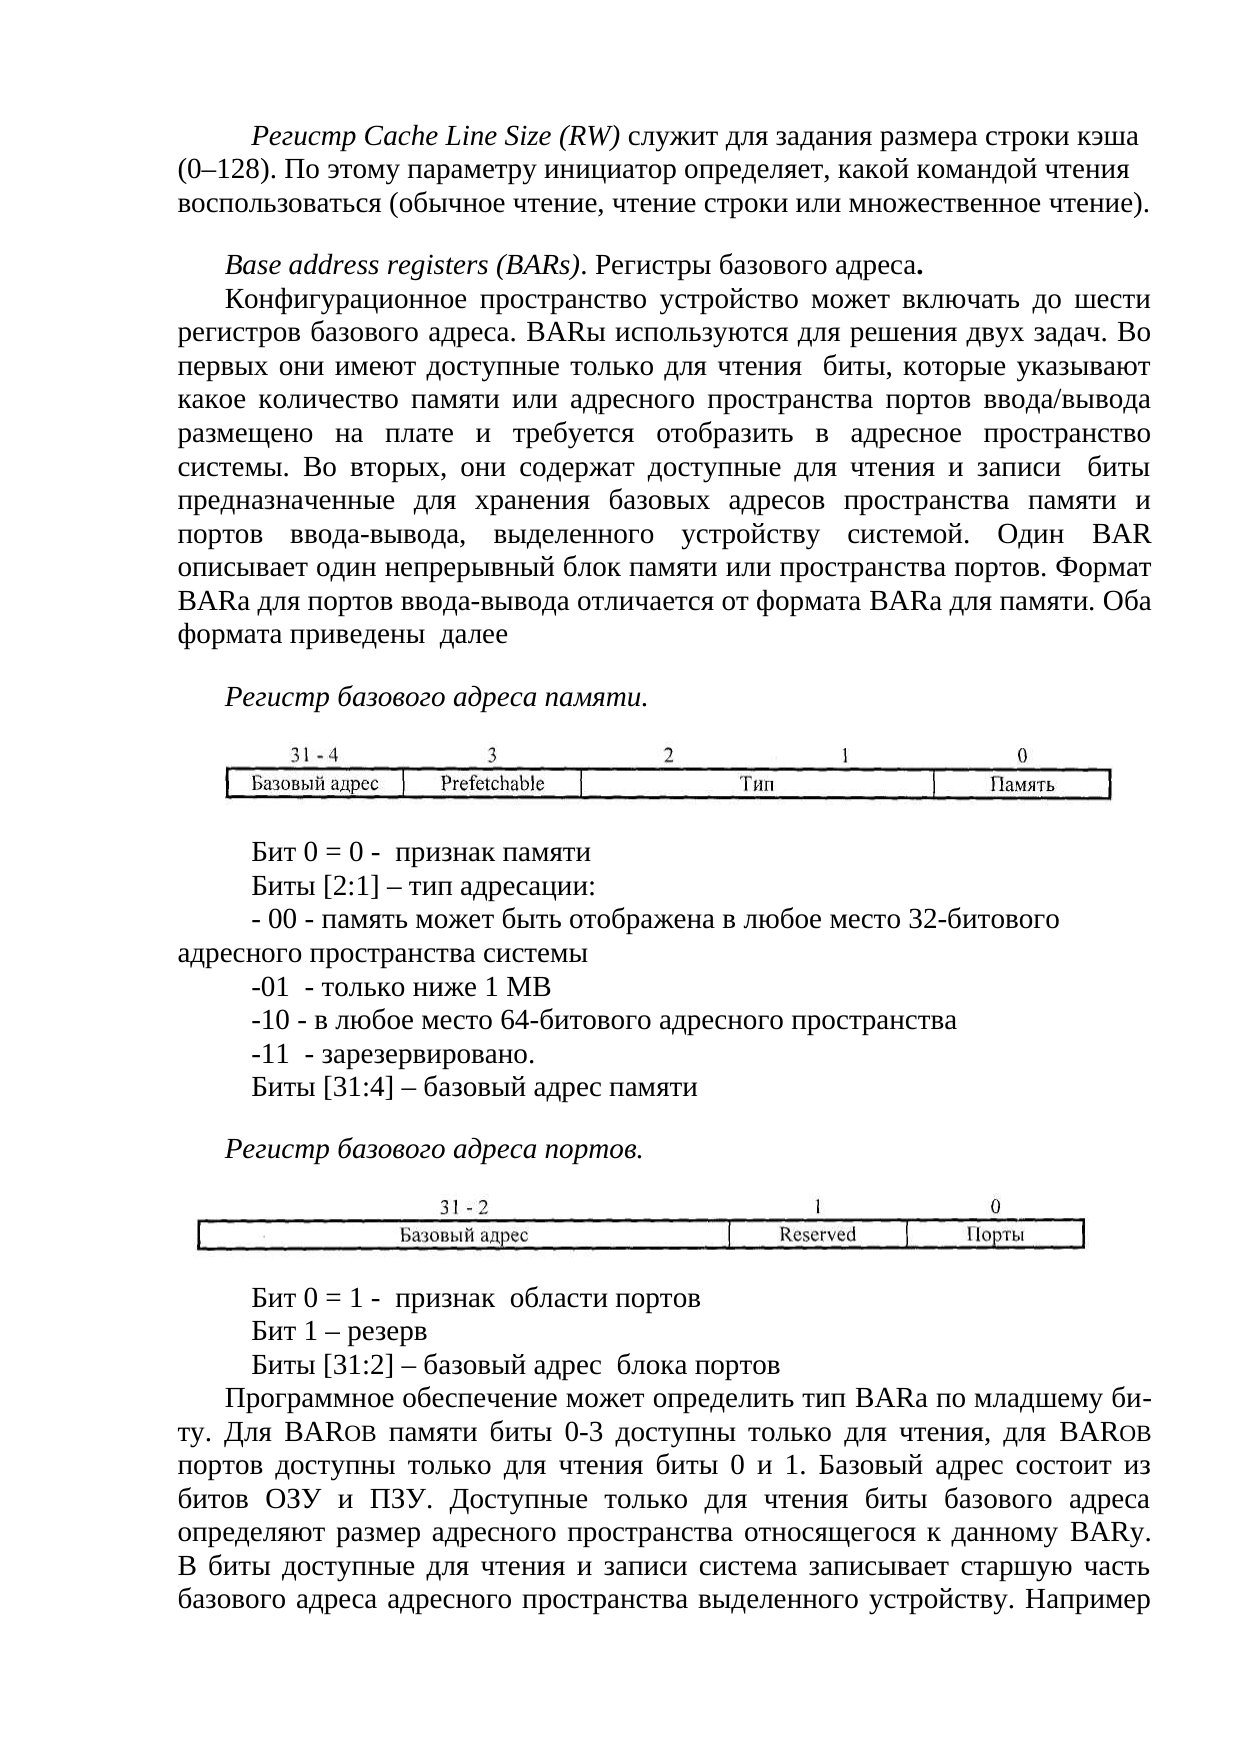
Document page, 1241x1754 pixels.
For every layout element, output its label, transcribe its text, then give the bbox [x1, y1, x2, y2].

subtitle -01 - только ниже 1 MB [177, 969, 1152, 1002]
text Биты [31:2] – базовый адрес блока портов [177, 1347, 1152, 1380]
text - 00 - память может быть отображена в любое место 32-битового адресного пространства системы [177, 902, 1152, 969]
text Base address registers (BARs). Регистры базового адреса. [177, 247, 1152, 281]
subtitle Бит 0 = 0 - признак памяти [177, 835, 1152, 868]
text Бит 1 – резерв [177, 1313, 1152, 1347]
text Биты [2:1] – тип адресации: [177, 868, 1152, 902]
picture [177, 741, 1179, 835]
text -11 - зарезервировано. [177, 1036, 1152, 1069]
text -10 - в любое место 64-битового адресного пространства [177, 1002, 1152, 1036]
picture [177, 1193, 1105, 1280]
text Биты [31:4] – базовый адрес памяти [177, 1069, 1152, 1103]
text Конфигурационное пространство устройство может включать до шести регистров базового адреса. BARы используются для решения двух задач. Во первых они имеют доступные только для чтения биты, которые указывают какое количество памяти или адресного пространства портов ввода/вывода размещено на плате и требуется отобразить в адресное пространство системы. Во вторых, они содержат доступные для чтения и записи биты предназначенные для хранения базовых адресов пространства памяти и портов ввода-вывода, выделенного устройству системой. Один BAR описывает один непрерывный блок памяти или простран­ства портов. Формат BARa для портов ввода-вывода отличается от формата BARa для памяти. Оба формата приведены далее [177, 281, 1152, 650]
text Регистр Cache Line Size (RW) служит для задания размера строки кэша (0–128). По этому параметру инициатор определяет, какой командой чтения воспользоваться (обычное чтение, чтение строки или множественное чтение). [177, 118, 1152, 219]
subtitle Бит 0 = 1 - признак области портов [177, 1280, 1152, 1313]
text Программное обеспечение может определить тип BARa по младшему би­ту. Для BARob памяти биты 0-3 доступны только для чтения, для BARob пор­тов доступны только для чтения биты 0 и 1. Базовый адрес состоит из битов ОЗУ и ПЗУ. Доступные только для чтения биты базового адреса определяют размер адресного пространства относящегося к данному BARy. В биты доступные для чтения и записи система записывает старшую часть базового адреса адресного пространства выделенного устройству. Например [177, 1380, 1152, 1615]
subtitle Регистр базового адреса портов. [177, 1132, 1152, 1165]
subtitle Регистр базового адреса памяти. [177, 679, 1152, 712]
